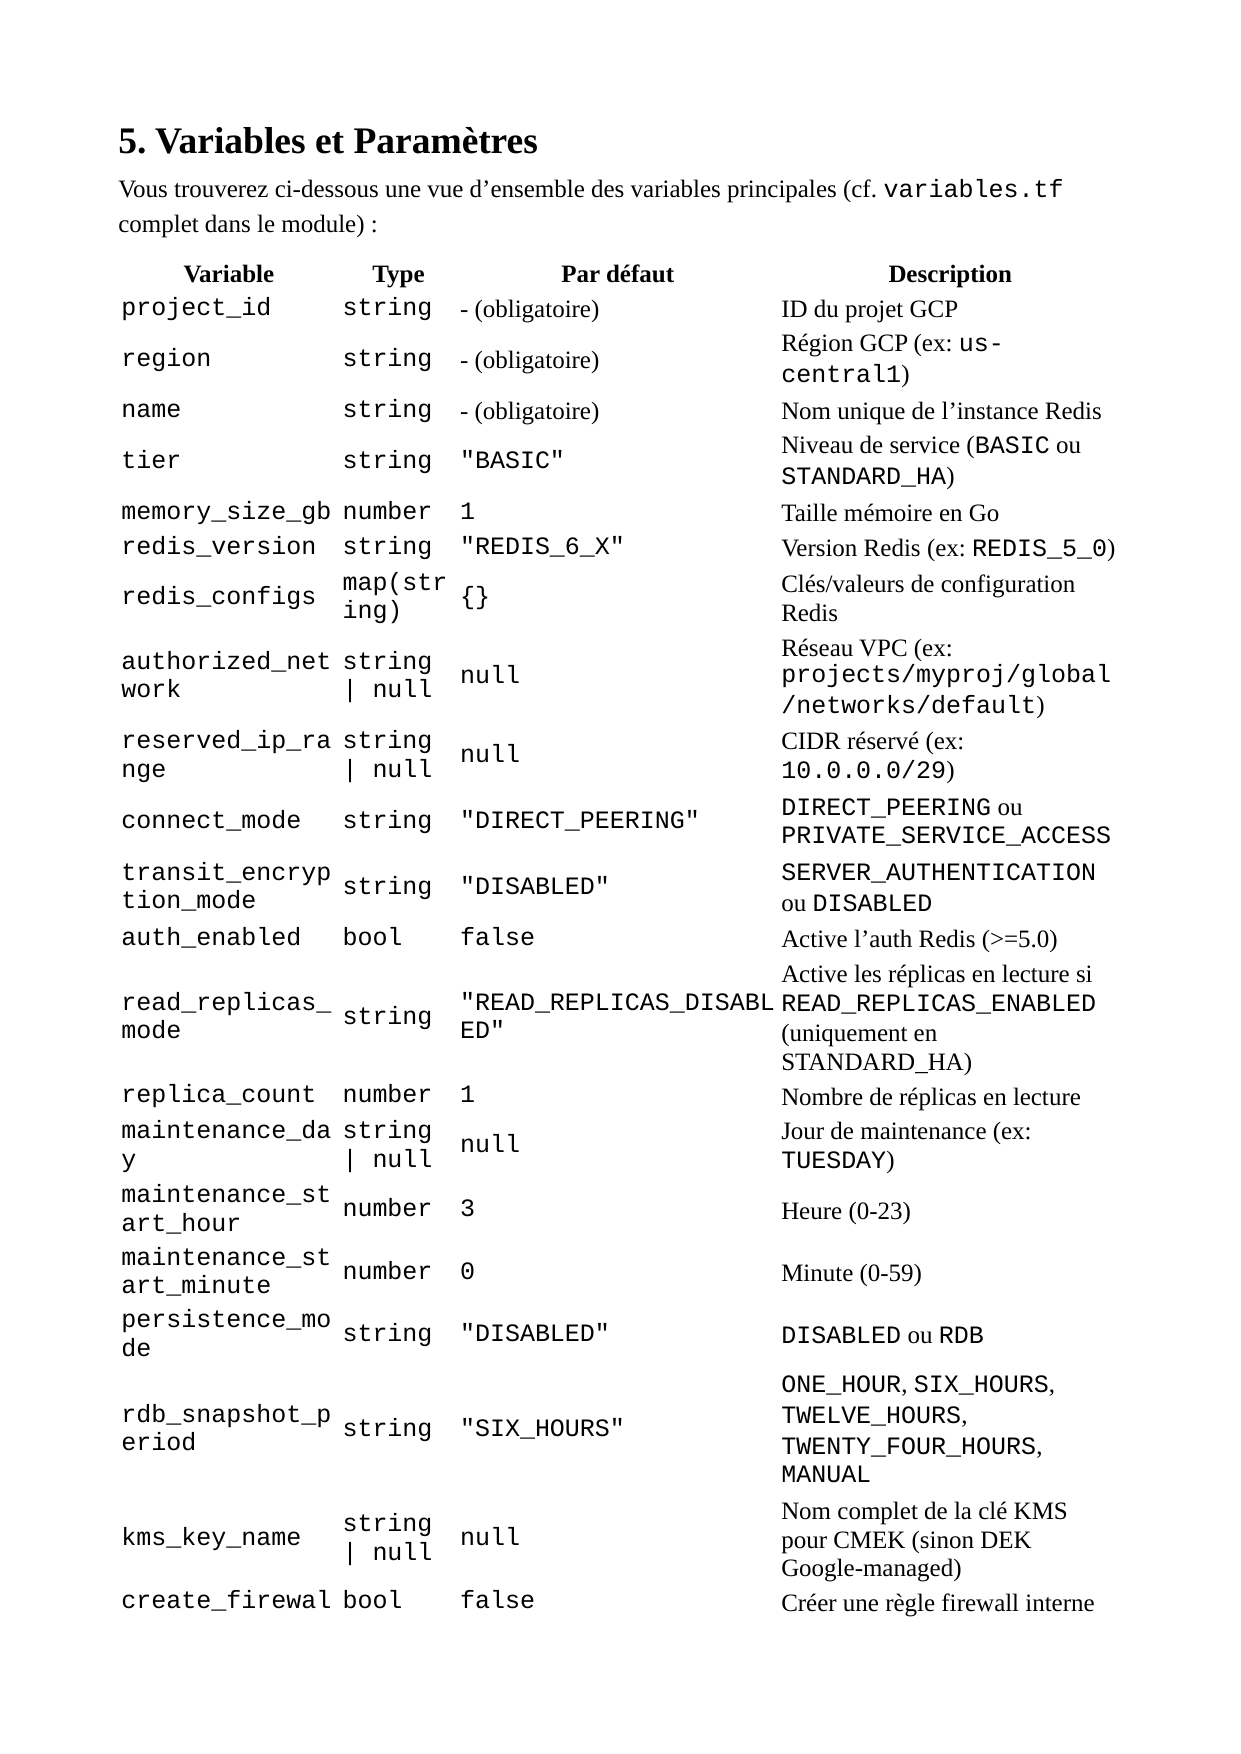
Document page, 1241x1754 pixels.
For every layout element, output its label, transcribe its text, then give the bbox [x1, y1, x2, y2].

table_cell string [339, 854, 457, 921]
table_cell null [457, 724, 778, 789]
table_cell "DIRECT_PEERING" [457, 789, 778, 854]
table_cell memory_size_gb [118, 495, 339, 530]
table_cell null [457, 1114, 778, 1179]
table_cell Niveau de service (BASIC ou STANDARD_HA) [778, 428, 1122, 495]
table_cell string [339, 1366, 457, 1493]
table_cell ID du projet GCP [778, 291, 1122, 326]
table_cell Nombre de réplicas en lecture [778, 1079, 1122, 1113]
table_cell persistence_mode [118, 1304, 339, 1366]
table_cell maintenance_start_hour [118, 1179, 339, 1241]
table_cell null [457, 630, 778, 723]
table_cell DIRECT_PEERING ou PRIVATE_SERVICE_ACCESS [778, 789, 1122, 854]
table_cell string [339, 428, 457, 495]
table_cell Clés/valeurs de configuration Redis [778, 566, 1122, 630]
table_cell Nom complet de la clé KMS pour CMEK (sinon DEK Google-managed) [778, 1493, 1122, 1585]
table_cell redis_configs [118, 566, 339, 630]
table_header Type [339, 256, 457, 291]
table_cell Active l’auth Redis (>=5.0) [778, 921, 1122, 956]
table_cell Jour de maintenance (ex: TUESDAY) [778, 1114, 1122, 1179]
table_cell Version Redis (ex: REDIS_5_0) [778, 530, 1122, 566]
table_cell Minute (0-59) [778, 1241, 1122, 1304]
table_cell ONE_HOUR, SIX_HOURS, TWELVE_HOURS, TWENTY_FOUR_HOURS, MANUAL [778, 1366, 1122, 1493]
table_cell false [457, 1585, 778, 1620]
table_cell {} [457, 566, 778, 630]
table_cell tier [118, 428, 339, 495]
table_header Par défaut [457, 256, 778, 291]
table_cell - (obligatoire) [457, 326, 778, 393]
table_cell SERVER_AUTHENTICATION ou DISABLED [778, 854, 1122, 921]
table_cell "DISABLED" [457, 1304, 778, 1366]
subtitle 5. Variables et Paramètres [118, 118, 1122, 161]
table_cell number [339, 1079, 457, 1113]
table_header Variable [118, 256, 339, 291]
table_cell string [339, 1304, 457, 1366]
table_cell Région GCP (ex: us-central1) [778, 326, 1122, 393]
table_cell null [457, 1493, 778, 1585]
table_cell maintenance_start_minute [118, 1241, 339, 1304]
table_cell string [339, 789, 457, 854]
table_cell Nom unique de l’instance Redis [778, 393, 1122, 428]
table_cell number [339, 1241, 457, 1304]
table_cell kms_key_name [118, 1493, 339, 1585]
table_cell "REDIS_6_X" [457, 530, 778, 566]
table_cell project_id [118, 291, 339, 326]
table_cell auth_enabled [118, 921, 339, 956]
table_cell replica_count [118, 1079, 339, 1113]
table_cell 1 [457, 1079, 778, 1113]
table_cell authorized_network [118, 630, 339, 723]
table_cell string [339, 530, 457, 566]
table_cell read_replicas_mode [118, 956, 339, 1079]
table_cell string [339, 393, 457, 428]
text Vous trouverez ci-dessous une vue d’ensemble des variables principales (cf. variables.tf complet dans le module) : [118, 174, 1122, 238]
table_cell region [118, 326, 339, 393]
table_cell - (obligatoire) [457, 291, 778, 326]
table_header Description [778, 256, 1122, 291]
table_cell reserved_ip_range [118, 724, 339, 789]
table_cell string | null [339, 724, 457, 789]
table_cell name [118, 393, 339, 428]
table_cell Taille mémoire en Go [778, 495, 1122, 530]
table_cell Créer une règle firewall interne [778, 1585, 1122, 1620]
table_cell 1 [457, 495, 778, 530]
table_cell false [457, 921, 778, 956]
table_cell map(string) [339, 566, 457, 630]
table_cell string | null [339, 630, 457, 723]
table_cell rdb_snapshot_period [118, 1366, 339, 1493]
table_cell "SIX_HOURS" [457, 1366, 778, 1493]
table_cell Réseau VPC (ex: projects/myproj/global/networks/default) [778, 630, 1122, 723]
table_cell redis_version [118, 530, 339, 566]
table_cell CIDR réservé (ex: 10.0.0.0/29) [778, 724, 1122, 789]
table_cell number [339, 495, 457, 530]
table_cell create_firewal [118, 1585, 339, 1620]
table_cell Heure (0-23) [778, 1179, 1122, 1241]
table_cell 3 [457, 1179, 778, 1241]
table_cell - (obligatoire) [457, 393, 778, 428]
table_cell string | null [339, 1493, 457, 1585]
table_cell "DISABLED" [457, 854, 778, 921]
table_cell number [339, 1179, 457, 1241]
table_cell Active les réplicas en lecture si READ_REPLICAS_ENABLED (uniquement en STANDARD_HA) [778, 956, 1122, 1079]
table_cell string [339, 326, 457, 393]
table_cell string [339, 956, 457, 1079]
table_cell string | null [339, 1114, 457, 1179]
table_cell bool [339, 921, 457, 956]
table_cell "BASIC" [457, 428, 778, 495]
table_cell transit_encryption_mode [118, 854, 339, 921]
table_cell string [339, 291, 457, 326]
table_cell maintenance_day [118, 1114, 339, 1179]
table_cell DISABLED ou RDB [778, 1304, 1122, 1366]
table_cell bool [339, 1585, 457, 1620]
table_cell "READ_REPLICAS_DISABLED" [457, 956, 778, 1079]
table_cell 0 [457, 1241, 778, 1304]
table_cell connect_mode [118, 789, 339, 854]
